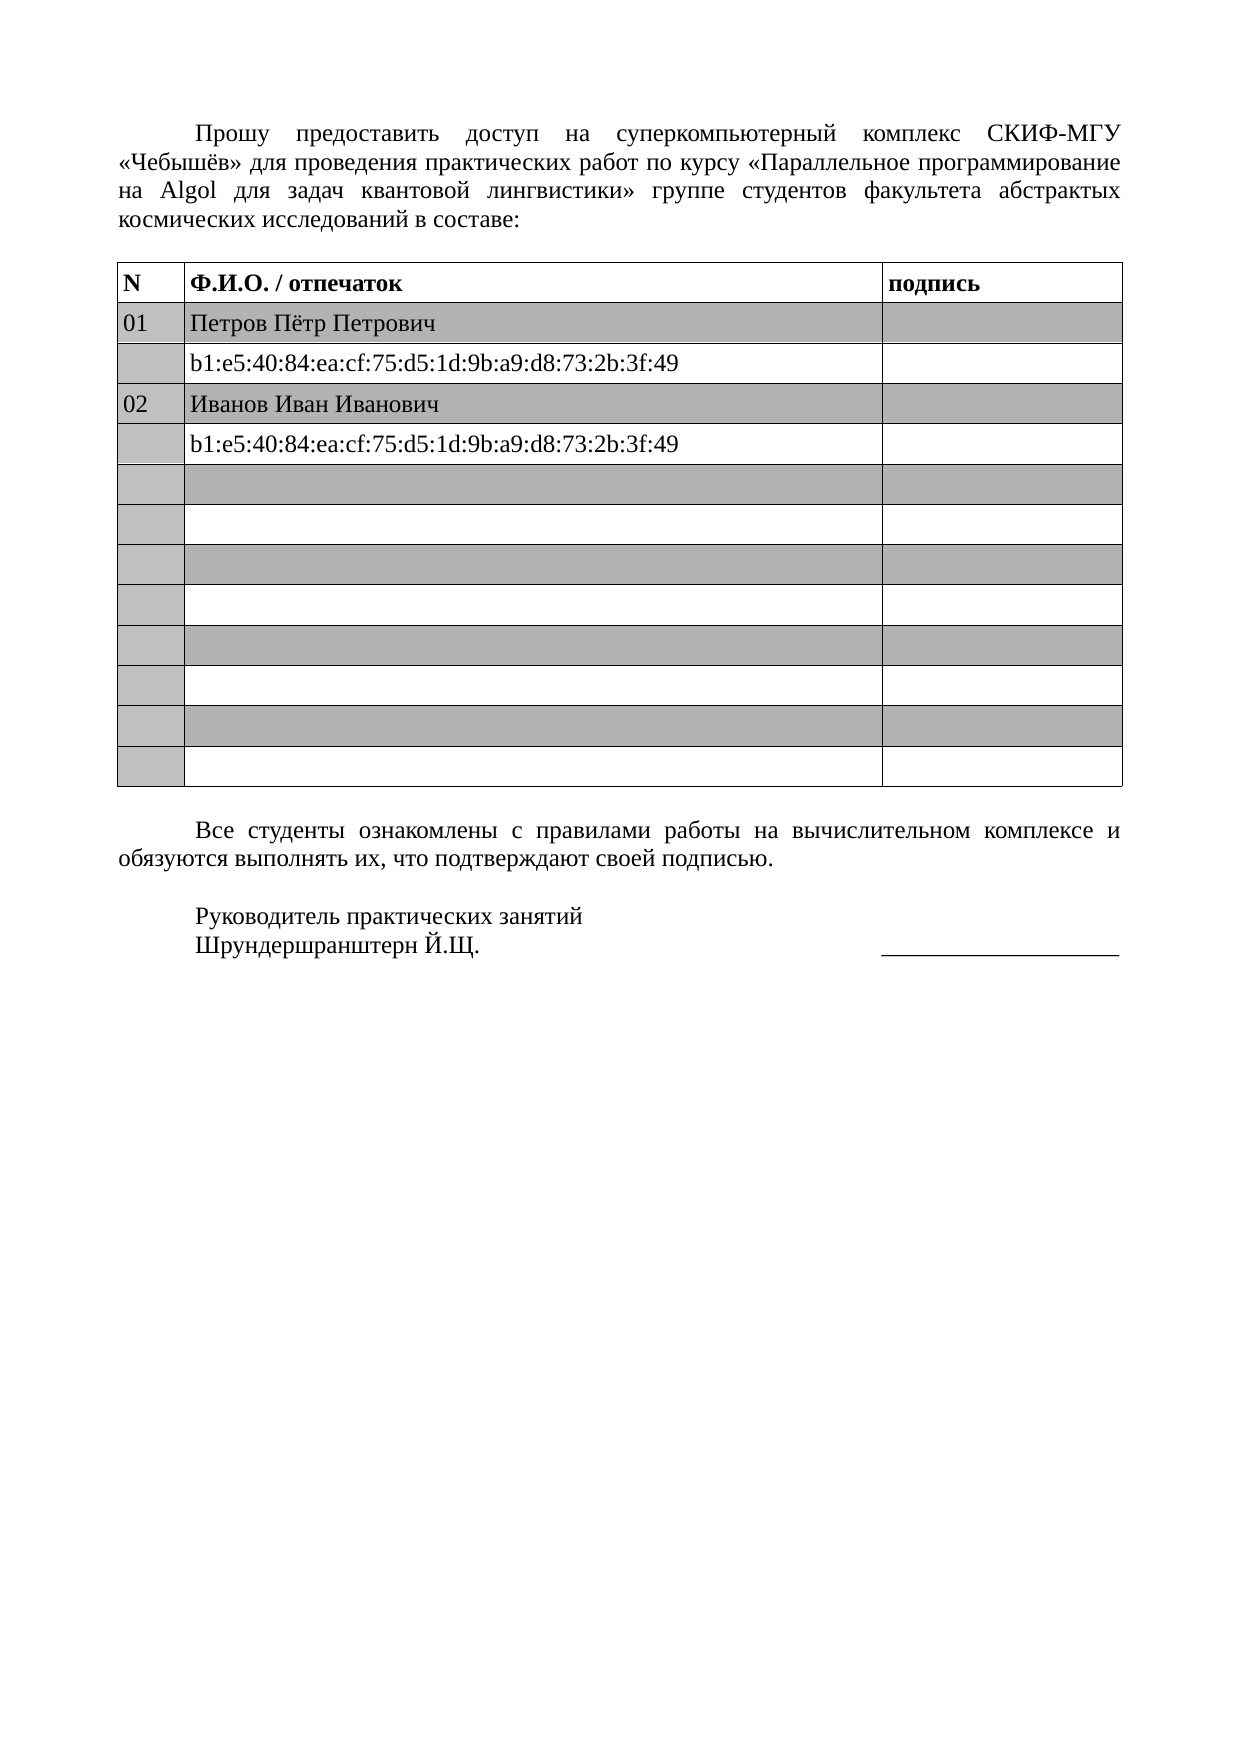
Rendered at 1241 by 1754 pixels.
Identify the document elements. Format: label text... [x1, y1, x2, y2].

table_cell [883, 545, 1122, 584]
table_cell b1:e5:40:84:ea:cf:75:d5:1d:9b:a9:d8:73:2b:3f:49 [185, 344, 882, 383]
table_cell [118, 505, 184, 544]
text Все студенты ознакомлены с правилами работы на вычислительном комплексе и обязуются выполнять их, что подтверждают своей подписью. [118, 815, 1122, 872]
table_cell 01 [118, 303, 184, 342]
table_cell [883, 747, 1122, 786]
text Шрундершранштерн Й.Щ. ___________________ [118, 930, 1122, 958]
table_cell [883, 344, 1122, 383]
table_cell [883, 585, 1122, 625]
table_cell 02 [118, 384, 184, 423]
text Прошу предоставить доступ на суперкомпьютерный комплекс СКИФ-МГУ «Чебышёв» для проведения практических работ по курсу «Параллельное программирование на Algol для задач квантовой лингвистики» группе студентов факультета абстрактых космических исследований в составе: [118, 118, 1122, 233]
table_cell [883, 505, 1122, 544]
table_header подпись [883, 263, 1122, 302]
table_cell [185, 465, 882, 504]
table_cell [883, 626, 1122, 665]
table_cell [883, 303, 1122, 342]
table_cell [118, 747, 184, 786]
table_cell [883, 666, 1122, 705]
text Руководитель практических занятий [118, 901, 1122, 930]
table_cell [185, 747, 882, 786]
table_cell [185, 626, 882, 665]
table_header Ф.И.О. / отпечаток [185, 263, 882, 302]
table_cell b1:e5:40:84:ea:cf:75:d5:1d:9b:a9:d8:73:2b:3f:49 [185, 424, 882, 463]
table_cell [185, 666, 882, 705]
table_cell Петров Пётр Петрович [185, 303, 882, 342]
table_cell [118, 344, 184, 383]
table_cell [883, 424, 1122, 463]
table_cell Иванов Иван Иванович [185, 384, 882, 423]
table_cell [118, 545, 184, 584]
table_cell [118, 666, 184, 705]
table_cell [185, 585, 882, 625]
table_cell [118, 465, 184, 504]
table_cell [118, 706, 184, 746]
table_cell [118, 626, 184, 665]
table_header N [118, 263, 184, 302]
table_cell [185, 505, 882, 544]
table_cell [883, 706, 1122, 746]
table_cell [118, 585, 184, 625]
table_cell [118, 424, 184, 463]
table_cell [883, 384, 1122, 423]
table_cell [185, 545, 882, 584]
table_cell [883, 465, 1122, 504]
table_cell [185, 706, 882, 746]
